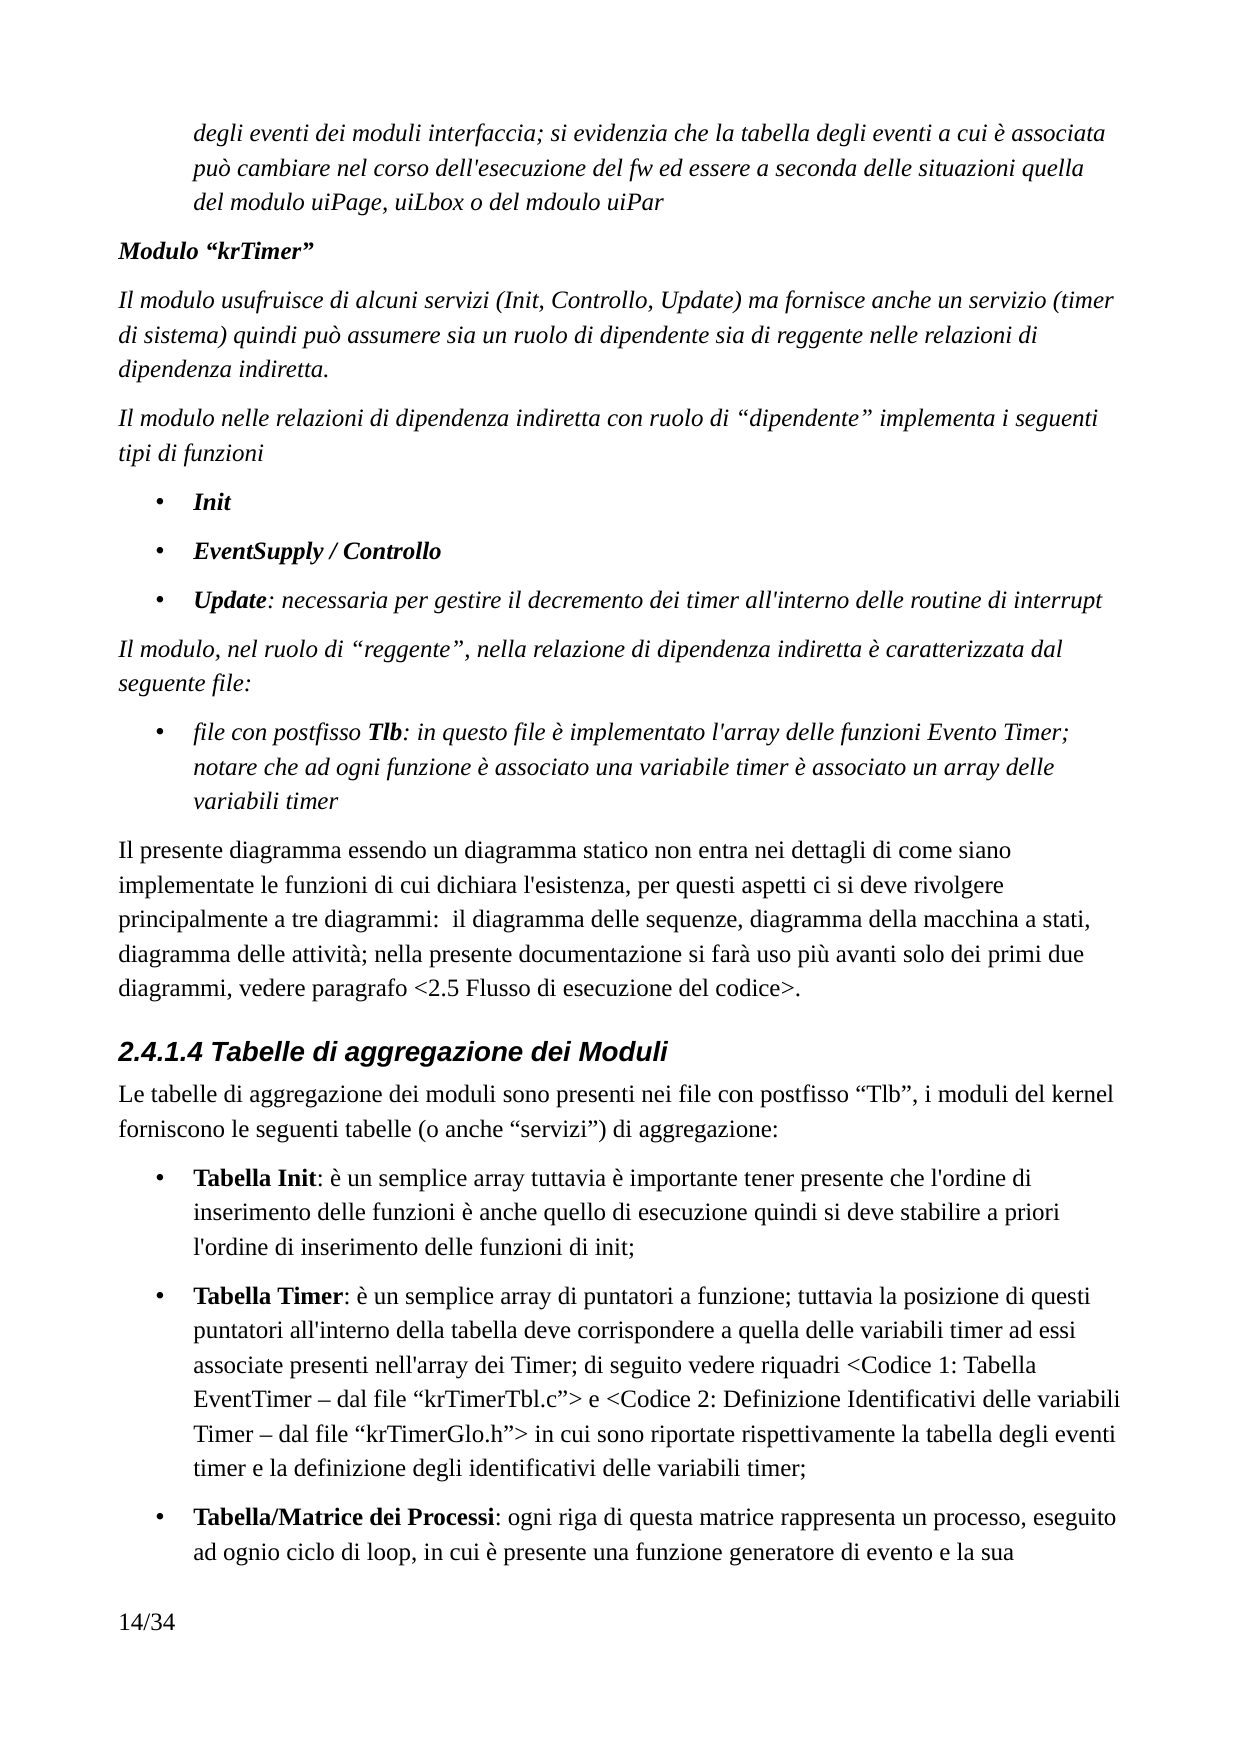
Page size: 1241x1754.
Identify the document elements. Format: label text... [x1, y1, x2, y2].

text Il modulo nelle relazioni di dipendenza indiretta con ruolo di “dipendente” implementa i seguenti tipi di funzioni [118, 403, 1122, 466]
text Il presente diagramma essendo un diagramma statico non entra nei dettagli di come siano implementate le funzioni di cui dichiara l'esistenza, per questi aspetti ci si deve rivolgere principalmente a tre diagrammi: il diagramma delle sequenze, diagramma della macchina a stati, diagramma delle attività; nella presente documentazione si farà uso più avanti solo dei primi due diagrammi, vedere paragrafo <2.5 Flusso di esecuzione del codice>. [118, 836, 1122, 1002]
list Init [156, 487, 1122, 516]
text Le tabelle di aggregazione dei moduli sono presenti nei file con postfisso “Tlb”, i moduli del kernel forniscono le seguenti tabelle (o anche “servizi”) di aggregazione: [118, 1079, 1122, 1143]
list Tabella Timer: è un semplice array di puntatori a funzione; tuttavia la posizione di questi puntatori all'interno della tabella deve corrispondere a quella delle variabili timer ad essi associate presenti nell'array dei Timer; di seguito vedere riquadri <Codice 1: Tabella EventTimer – dal file “krTimerTbl.c”> e <Codice 2: Definizione Identificativi delle variabili Timer – dal file “krTimerGlo.h”> in cui sono riportate rispettivamente la tabella degli eventi timer e la definizione degli identificativi delle variabili timer; [156, 1281, 1122, 1482]
list Tabella Init: è un semplice array tuttavia è importante tener presente che l'ordine di inserimento delle funzioni è anche quello di esecuzione quindi si deve stabilire a priori l'ordine di inserimento delle funzioni di init; [156, 1163, 1122, 1261]
list file con postfisso Tlb: in questo file è implementato l'array delle funzioni Evento Timer; notare che ad ogni funzione è associato una variabile timer è associato un array delle variabili timer [156, 717, 1122, 815]
list EventSupply / Controllo [156, 536, 1122, 564]
text Il modulo usufruisce di alcuni servizi (Init, Controllo, Update) ma fornisce anche un servizio (timer di sistema) quindi può assumere sia un ruolo di dipendente sia di reggente nelle relazioni di dipendenza indiretta. [118, 285, 1122, 383]
text Il modulo, nel ruolo di “reggente”, nella relazione di dipendenza indiretta è caratterizzata dal seguente file: [118, 634, 1122, 697]
list Update: necessaria per gestire il decremento dei timer all'interno delle routine di interrupt [156, 585, 1122, 614]
list Tabella/Matrice dei Processi: ogni riga di questa matrice rappresenta un processo, eseguito ad ognio ciclo di loop, in cui è presente una funzione generatore di evento e la sua [156, 1502, 1122, 1566]
text Modulo “krTimer” [118, 236, 1122, 265]
subtitle 2.4.1.4 Tabelle di aggregazione dei Moduli [118, 1035, 1122, 1067]
list degli eventi dei moduli interfaccia; si evidenzia che la tabella degli eventi a cui è associata può cambiare nel corso dell'esecuzione del fw ed essere a seconda delle situazioni quella del modulo uiPage, uiLbox o del mdoulo uiPar [156, 118, 1122, 216]
